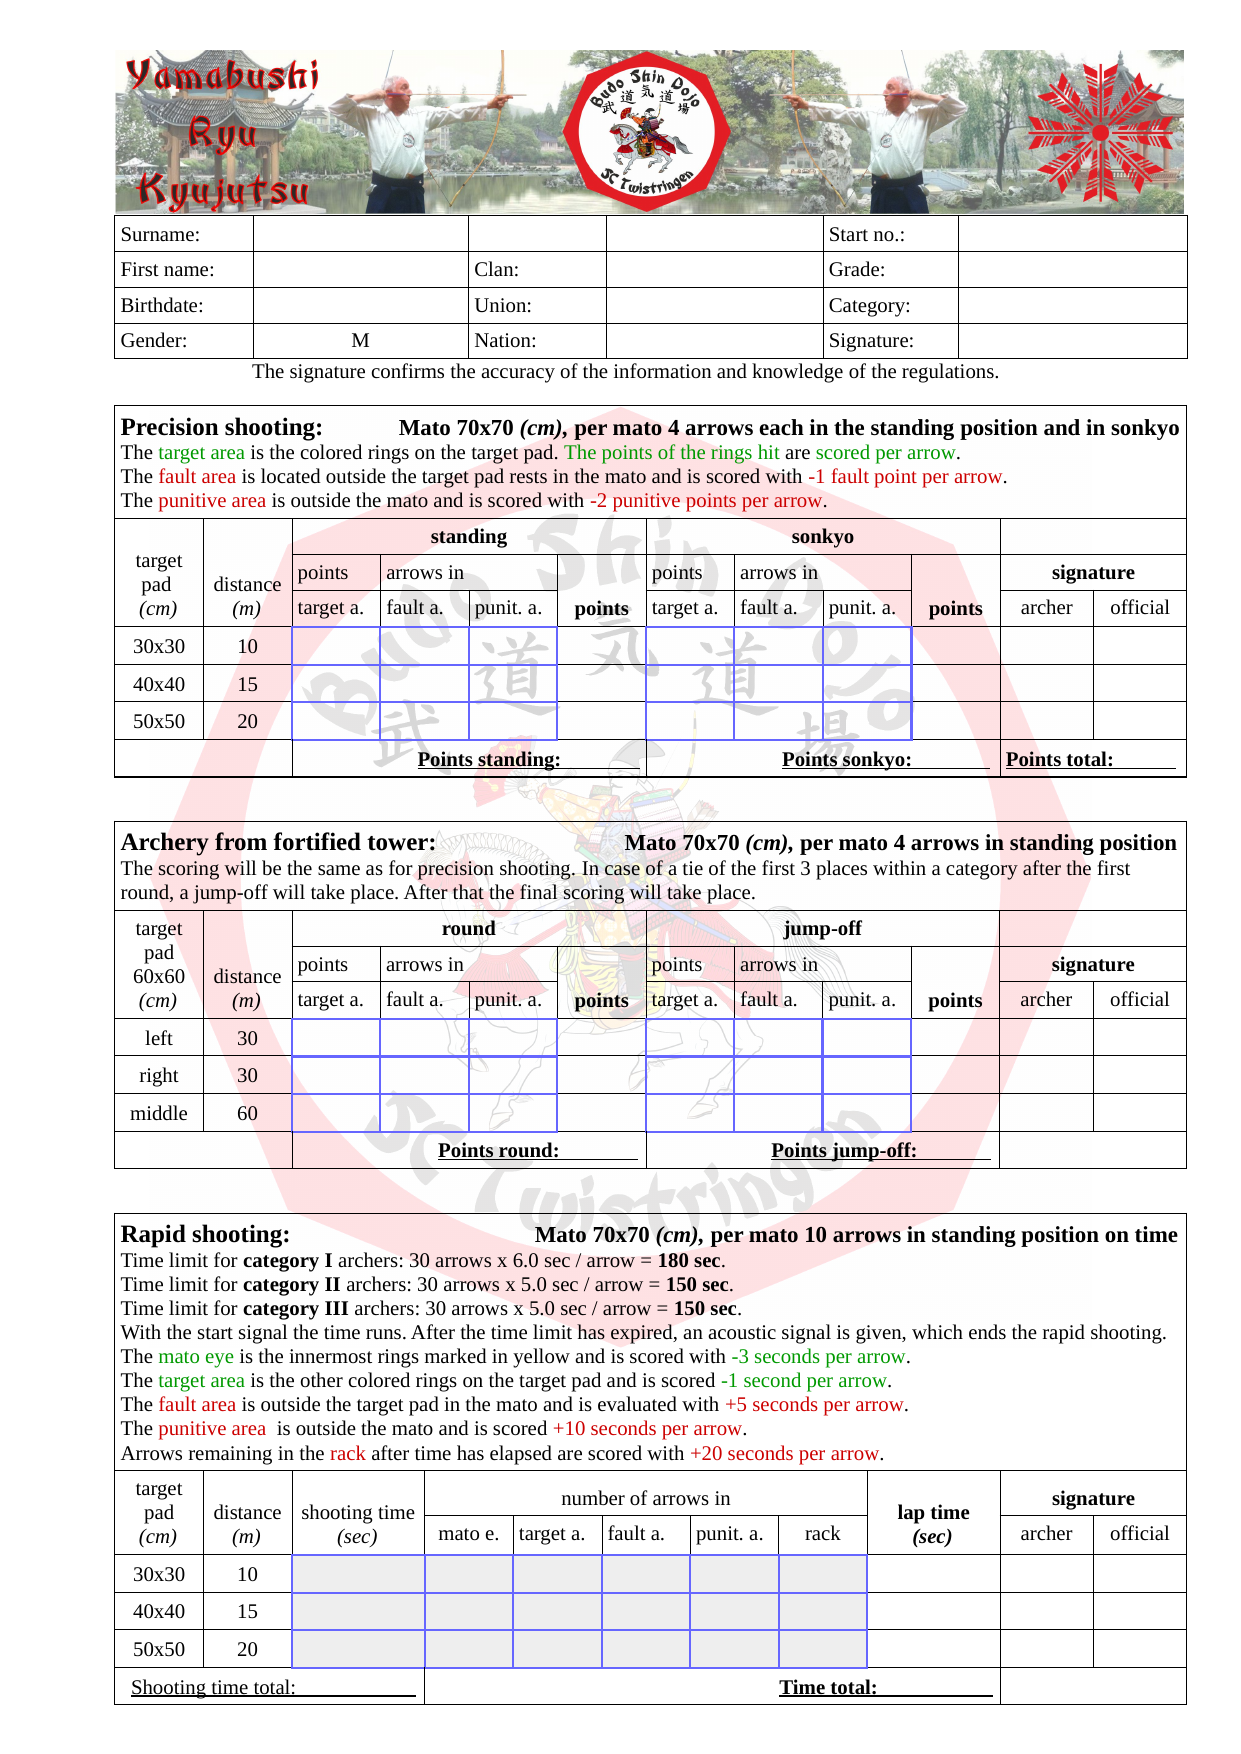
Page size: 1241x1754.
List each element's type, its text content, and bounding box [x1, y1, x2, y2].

table_cell mato e. [425, 1516, 513, 1554]
table_cell [959, 324, 1187, 358]
table_cell [1001, 1555, 1093, 1592]
table_cell [1094, 702, 1186, 739]
table_cell [293, 1556, 424, 1592]
table_cell [691, 1556, 778, 1592]
table_cell 30x30 [115, 627, 148, 664]
table_header [254, 216, 468, 251]
table_cell target a. [514, 1516, 602, 1554]
table_cell Shooting time total: [115, 1668, 424, 1704]
table_cell target pad (cm) [115, 519, 148, 626]
table_cell [254, 252, 468, 287]
text The signature confirms the accuracy of the information and knowledge of the regulations. [128, 359, 1123, 383]
table_cell 20 [204, 1630, 291, 1667]
table_cell [293, 1631, 424, 1667]
table_cell [1093, 911, 1186, 946]
table_cell shooting time (sec) [293, 1471, 424, 1554]
table_cell target pad 60x60 (cm) [115, 911, 148, 1018]
table_cell rack [779, 1516, 867, 1554]
table_cell Category: [824, 288, 958, 322]
table_cell [607, 288, 823, 322]
table_cell left [115, 1019, 148, 1055]
table_cell [514, 1594, 601, 1629]
table_cell [607, 324, 823, 358]
table_cell signature [1093, 555, 1186, 589]
table_cell 30x30 [115, 1555, 203, 1592]
table_cell [1001, 1630, 1093, 1667]
table_cell fault a. [603, 1516, 690, 1554]
table_cell middle [115, 1094, 148, 1131]
table_header Precision shooting: Mato 70x70 (cm), per mato 4 arrows each in the standing position and in sonkyo The target area is the colored rings on the target pad. The points of the rings hit are scored per arrow. The fault area is located outside the target pad rests in the mato and is scored with -1 fault point per arrow. The punitive area is outside the mato and is scored with -2 punitive points per arrow. [1093, 406, 1186, 518]
table_cell Clan: [469, 252, 606, 287]
table_cell official [1094, 982, 1186, 1018]
table_cell [426, 1631, 512, 1667]
table_cell 10 [204, 1555, 291, 1592]
table_header [959, 216, 1187, 251]
table_cell [514, 1631, 601, 1667]
table_cell Birthdate: [115, 288, 253, 322]
table_header Surname: [115, 216, 253, 251]
table_cell official [1094, 1516, 1186, 1554]
table_cell [115, 740, 148, 776]
table_cell [1001, 1593, 1093, 1629]
table_cell target pad (cm) [115, 1471, 203, 1554]
table_header [469, 216, 606, 251]
table_cell [1094, 1056, 1186, 1093]
table_cell [691, 1594, 778, 1629]
table_cell punit. a. [691, 1516, 778, 1554]
table_cell right [115, 1056, 148, 1093]
table_cell official [1094, 591, 1186, 626]
table_cell [1094, 1630, 1186, 1667]
table_cell distance (m) [204, 1471, 292, 1554]
table_cell signature [1093, 947, 1186, 981]
table_cell [868, 1630, 1000, 1667]
table_cell [691, 1631, 778, 1667]
table_cell [115, 1132, 148, 1168]
table_cell lap time (sec) [868, 1471, 1000, 1554]
table_cell archer [1001, 1516, 1093, 1554]
table_cell [868, 1555, 1000, 1592]
table_header [607, 216, 823, 251]
table_cell [293, 1594, 424, 1629]
table_cell Points total: [1093, 740, 1186, 776]
table_cell [514, 1556, 601, 1592]
table_cell [1094, 1019, 1186, 1055]
table_cell Nation: [469, 324, 606, 358]
table_header Archery from fortified tower: Mato 70x70 (cm), per mato 4 arrows in standing position The scoring will be the same as for precision shooting. In case of a tie of the first 3 places within a category after the first round, a jump-off will take place. After that the final scoring will take place. [1093, 822, 1186, 910]
table_cell [780, 1556, 866, 1592]
table_cell [1094, 1094, 1186, 1131]
table_cell [254, 288, 468, 322]
table_cell [959, 288, 1187, 322]
table_cell 40x40 [115, 1593, 203, 1629]
table_cell [780, 1631, 866, 1667]
table_header Rapid shooting: Mato 70x70 (cm), per mato 10 arrows in standing position on time Time limit for category I archers: 30 arrows x 6.0 sec / arrow = 180 sec. Time limit for category II archers: 30 arrows x 5.0 sec / arrow = 150 sec. Time limit for category III archers: 30 arrows x 5.0 sec / arrow = 150 sec. With the start signal the time runs. After the time limit has expired, an acoustic signal is given, which ends the rapid shooting. The mato eye is the innermost rings marked in yellow and is scored with -3 seconds per arrow. The target area is the other colored rings on the target pad and is scored -1 second per arrow. The fault area is outside the target pad in the mato and is evaluated with +5 seconds per arrow. The punitive area is outside the mato and is scored +10 seconds per arrow. Arrows remaining in the rack after time has elapsed are scored with +20 seconds per arrow. [115, 1214, 1186, 1470]
table_cell [1094, 627, 1186, 664]
table_cell M [254, 324, 468, 358]
table_cell Gender: [115, 324, 253, 358]
table_cell First name: [115, 252, 253, 287]
table_cell signature [1001, 1471, 1186, 1515]
table_cell Union: [469, 288, 606, 322]
table_cell [426, 1556, 512, 1592]
table_cell [959, 252, 1187, 287]
picture [115, 50, 1184, 214]
table_cell 50x50 [115, 702, 148, 739]
table_cell Grade: [824, 252, 958, 287]
table_cell [603, 1556, 689, 1592]
table_cell [603, 1631, 689, 1667]
table_cell [1001, 1668, 1186, 1704]
table_cell 40x40 [115, 665, 148, 701]
table_cell [868, 1593, 1000, 1629]
table_cell number of arrows in [425, 1471, 867, 1515]
table_cell [1093, 519, 1186, 554]
table_cell Time total: [425, 1668, 1000, 1704]
table_cell [426, 1594, 512, 1629]
table_cell [607, 252, 823, 287]
table_cell [603, 1594, 689, 1629]
table_cell 15 [204, 1593, 291, 1629]
table_cell Signature: [824, 324, 958, 358]
table_cell [1094, 1555, 1186, 1592]
table_cell [1094, 1593, 1186, 1629]
table_cell [780, 1594, 866, 1629]
table_cell [1094, 665, 1186, 701]
table_cell 50x50 [115, 1630, 203, 1667]
table_header Start no.: [824, 216, 958, 251]
table_cell [1093, 1132, 1186, 1168]
